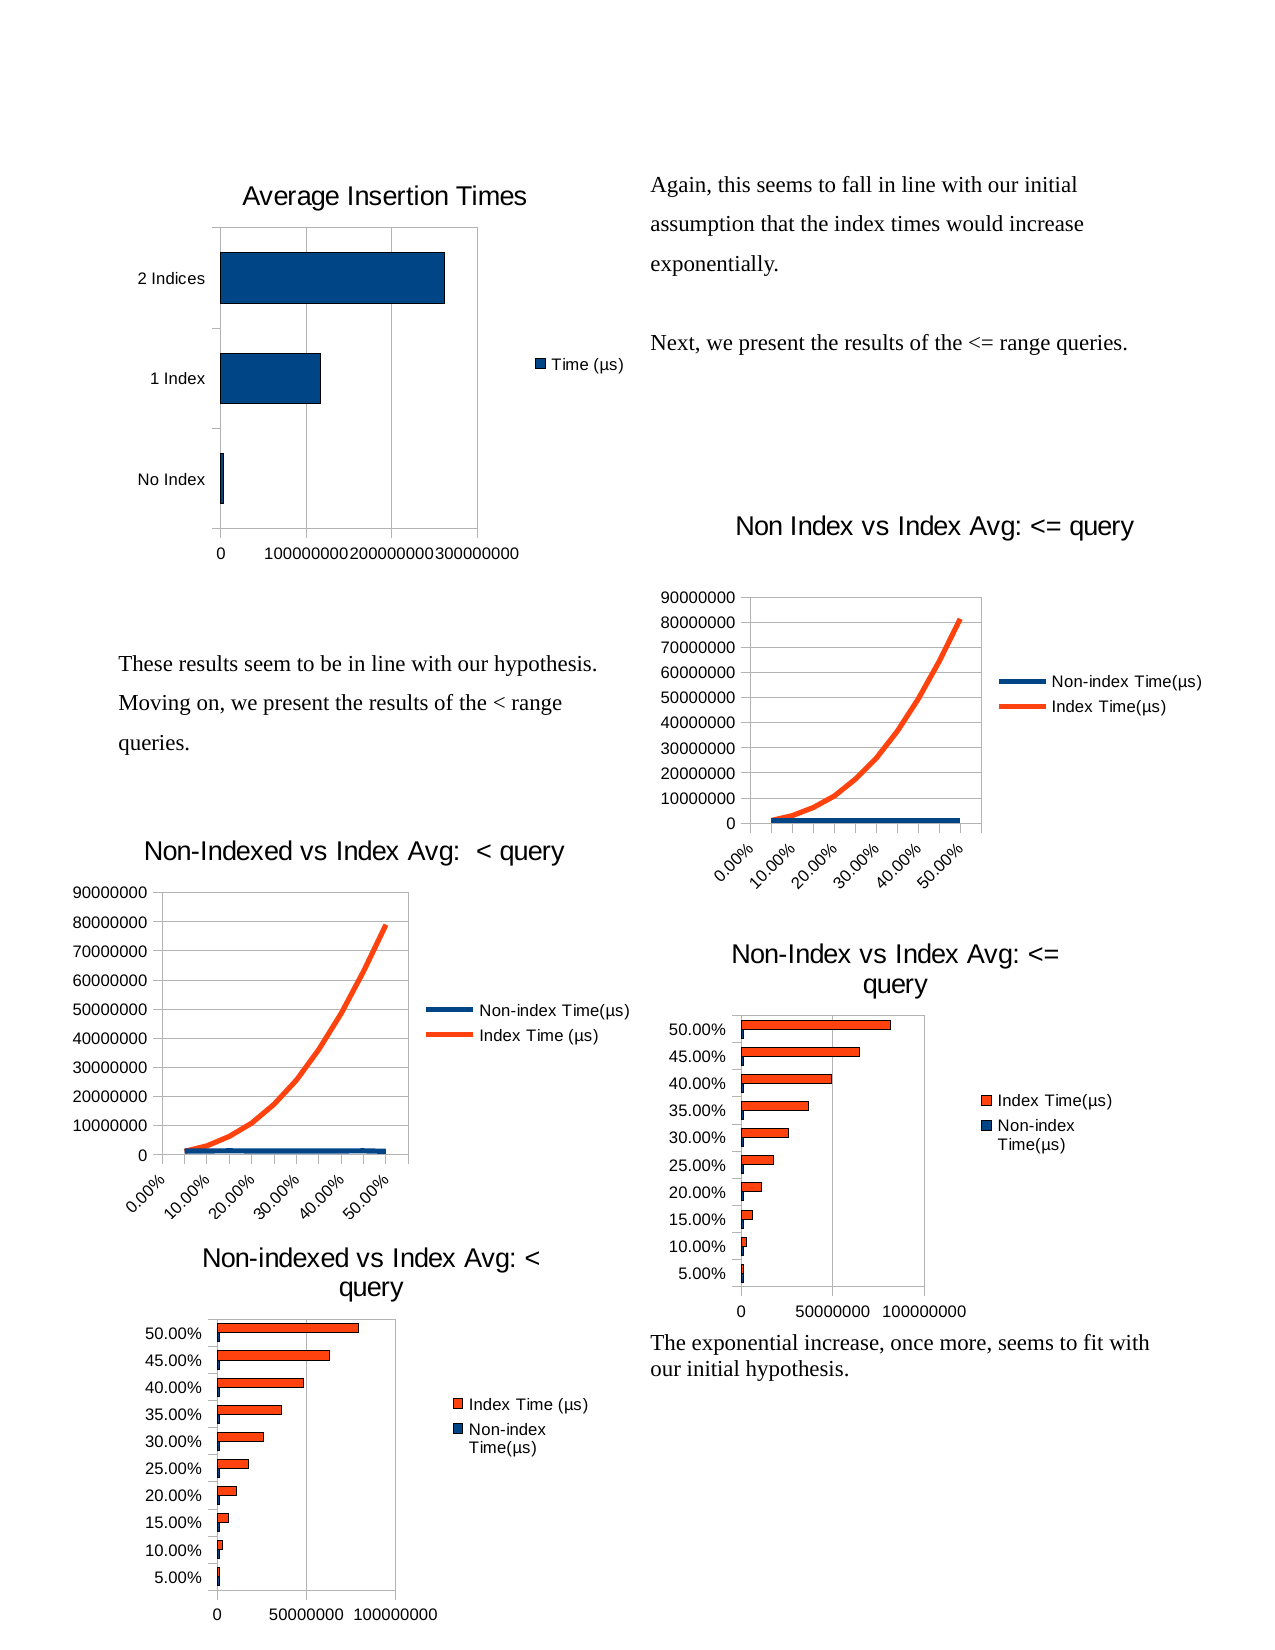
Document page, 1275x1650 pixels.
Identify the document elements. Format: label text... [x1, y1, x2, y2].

text The exponential increase, once more, seems to fit with our initial hypothesis. [650, 901, 1157, 1382]
text Next, we present the results of the <= range queries. [650, 316, 1157, 356]
text These results seem to be in line with our hypothesis. [118, 637, 625, 676]
text Moving on, we present the results of the < range queries. [118, 676, 625, 755]
text Again, this seems to fall in line with our initial assumption that the index times would increase exponentially. [650, 158, 1157, 276]
